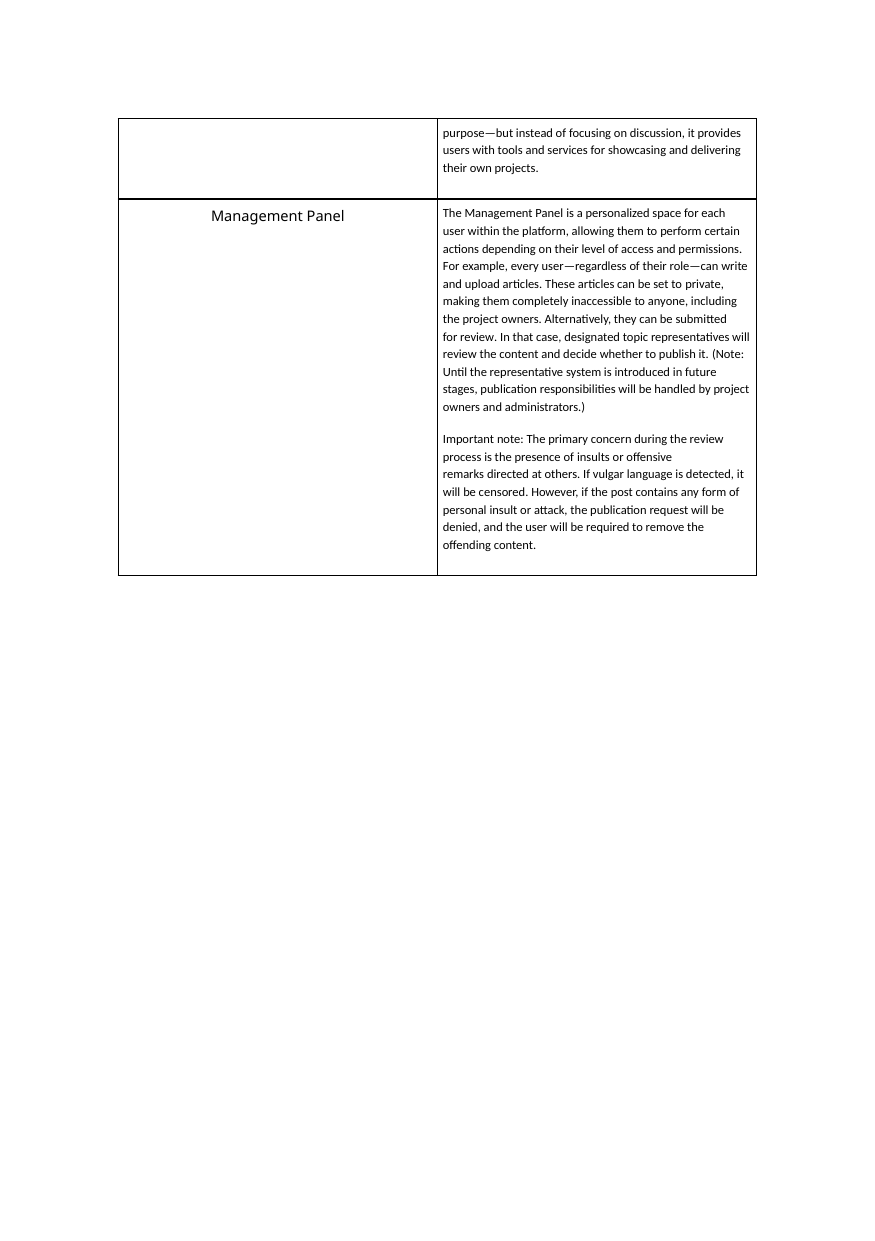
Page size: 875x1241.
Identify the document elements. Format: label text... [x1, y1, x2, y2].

table_cell [119, 119, 437, 198]
table_header The Management Panel is a personalized space for each user within the platform, allowing them to perform certain actions depending on their level of access and permissions. For example, every user—regardless of their role—can write and upload articles. These articles can be set to private, making them completely inaccessible to anyone, including the project owners. Alternatively, they can be submitted for review. In that case, designated topic representatives will review the content and decide whether to publish it. (Note: Until the representative system is introduced in future stages, publication responsibilities will be handled by project owners and administrators.) Important note: The primary concern during the review process is the presence of insults or offensive remarks directed at others. If vulgar language is detected, it will be censored. However, if the post contains any form of personal insult or attack, the publication request will be denied, and the user will be required to remove the offending content. [438, 200, 756, 575]
table_header Management Panel [119, 200, 437, 575]
table_cell purpose—but instead of focusing on discussion, it provides users with tools and services for showcasing and delivering their own projects. [438, 119, 756, 198]
